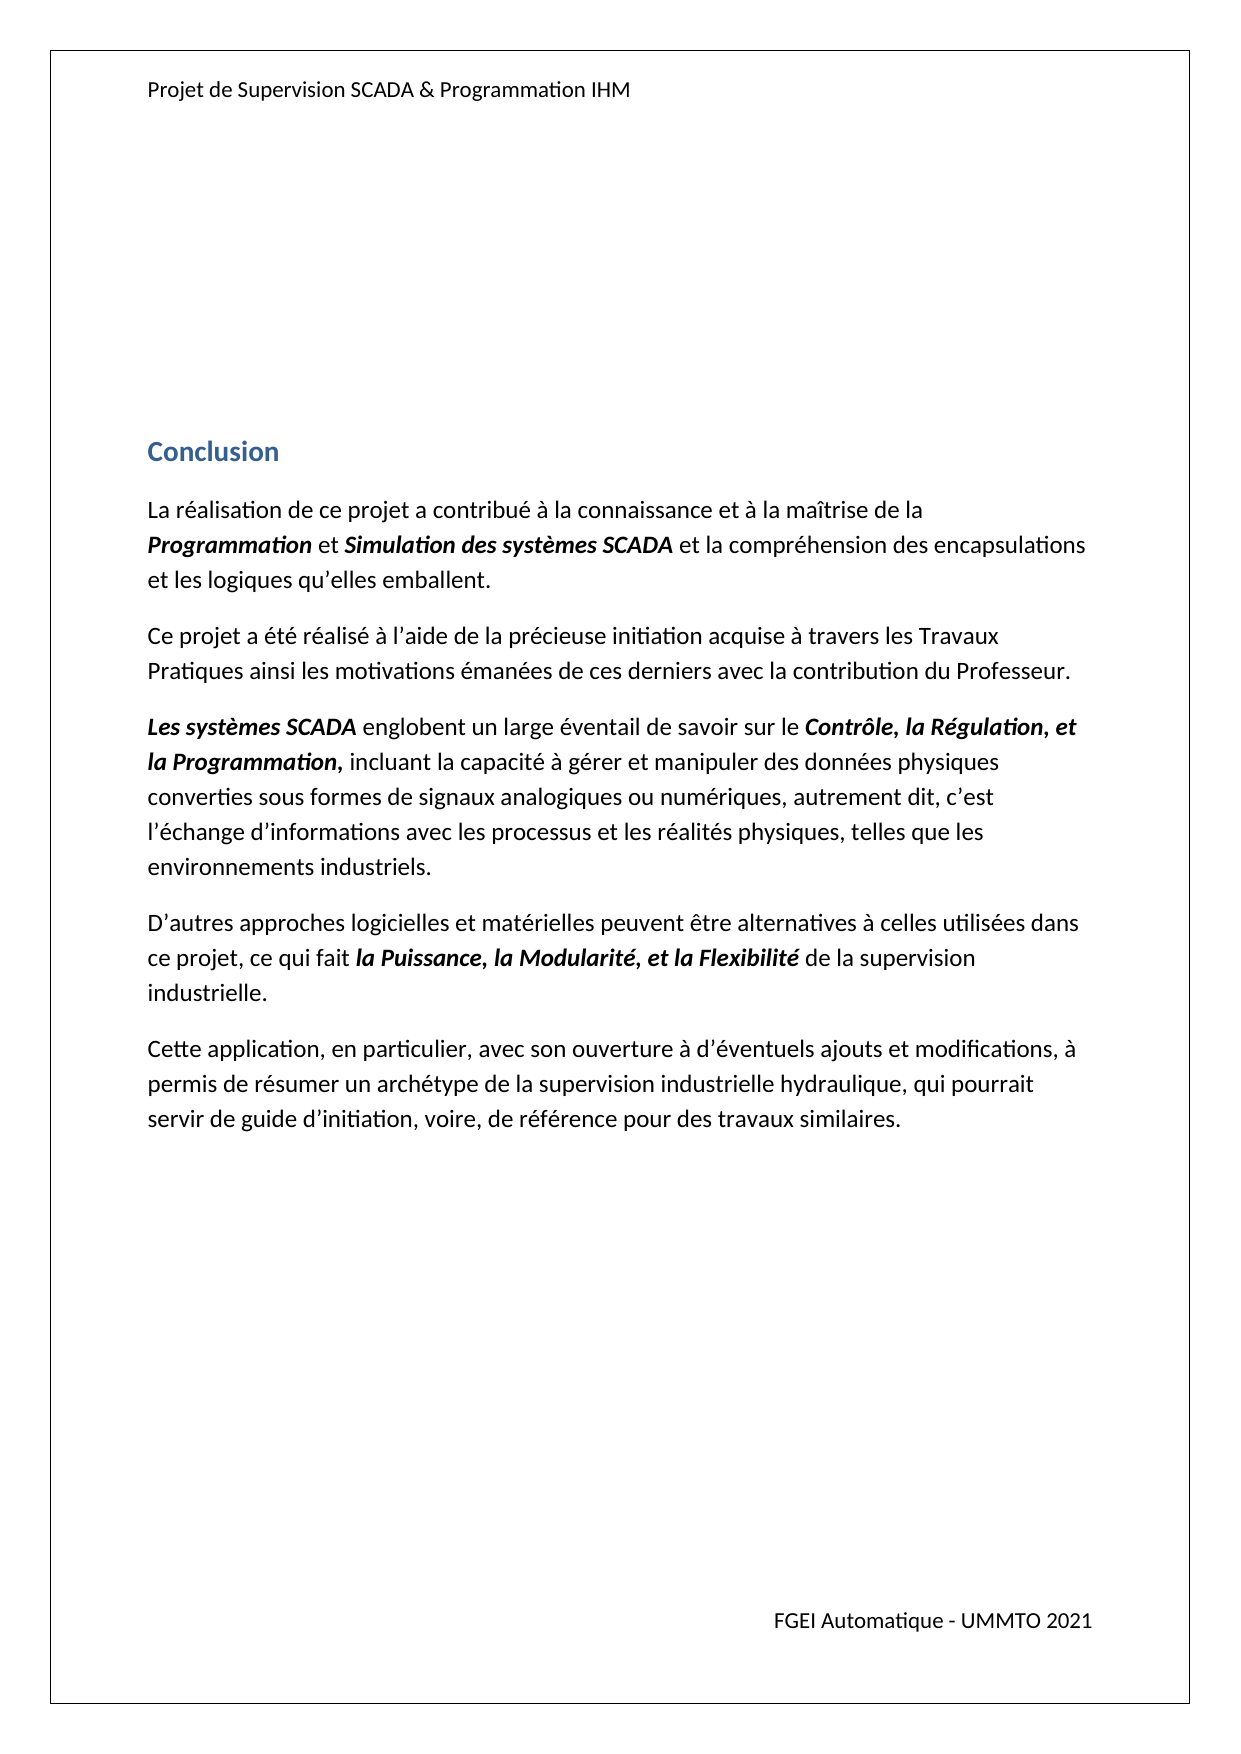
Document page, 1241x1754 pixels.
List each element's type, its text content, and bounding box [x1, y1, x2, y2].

text La réalisation de ce projet a contribué à la connaissance et à la maîtrise de la Programmation et Simulation des systèmes SCADA et la compréhension des encapsulations et les logiques qu’elles emballent. [147, 494, 1093, 595]
text Ce projet a été réalisé à l’aide de la précieuse initiation acquise à travers les Travaux Pratiques ainsi les motivations émanées de ces derniers avec la contribution du Professeur. [147, 620, 1093, 686]
text Conclusion [147, 433, 1093, 468]
text Les systèmes SCADA englobent un large éventail de savoir sur le Contrôle, la Régulation, et la Programmation, incluant la capacité à gérer et manipuler des données physiques converties sous formes de signaux analogiques ou numériques, autrement dit, c’est l’échange d’informations avec les processus et les réalités physiques, telles que les environnements industriels. [147, 711, 1093, 882]
text Cette application, en particulier, avec son ouverture à d’éventuels ajouts et modifications, à permis de résumer un archétype de la supervision industrielle hydraulique, qui pourrait servir de guide d’initiation, voire, de référence pour des travaux similaires. [147, 1033, 1093, 1133]
text D’autres approches logicielles et matérielles peuvent être alternatives à celles utilisées dans ce projet, ce qui fait la Puissance, la Modularité, et la Flexibilité de la supervision industrielle. [147, 907, 1093, 1007]
